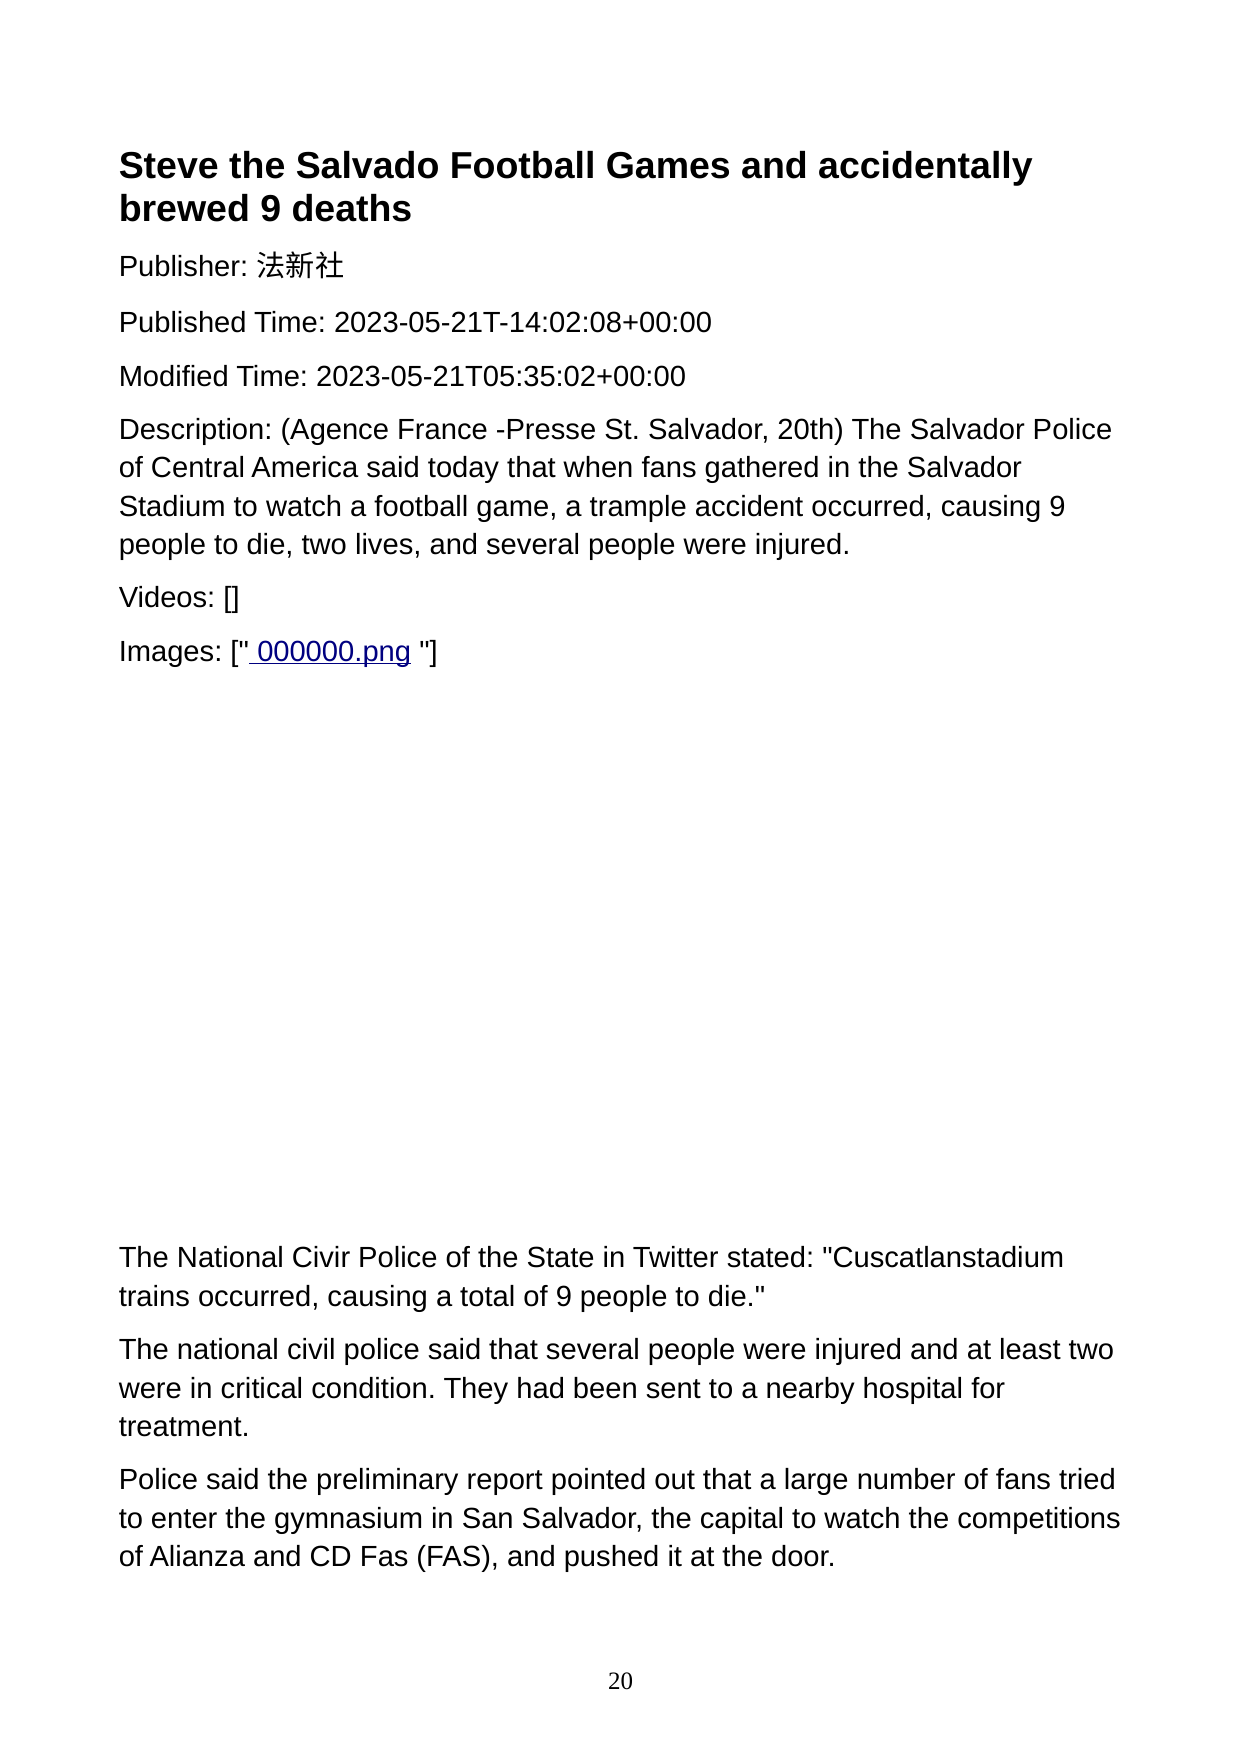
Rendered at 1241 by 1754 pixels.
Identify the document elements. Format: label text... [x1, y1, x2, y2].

text Videos: [] [118, 580, 1122, 614]
subtitle Steve the Salvado Football Games and accidentally brewed 9 deaths [118, 143, 1122, 230]
text Description: (Agence France -Presse St. Salvador, 20th) The Salvador Police of Central America said today that when fans gathered in the Salvador Stadium to watch a football game, a trample accident occurred, causing 9 people to die, two lives, and several people were injured. [118, 412, 1122, 561]
text Modified Time: 2023-05-21T05:35:02+00:00 [118, 358, 1122, 392]
text Images: [" 000000.png "] [118, 633, 1122, 667]
text The national civil police said that several people were injured and at least two were in critical condition. They had been sent to a nearby hospital for treatment. [118, 1332, 1122, 1443]
text Publisher: 法新社 [118, 242, 1122, 284]
text Police said the preliminary report pointed out that a large number of fans tried to enter the gymnasium in San Salvador, the capital to watch the competitions of Alianza and CD Fas (FAS), and pushed it at the door. [118, 1462, 1122, 1573]
text Published Time: 2023-05-21T-14:02:08+00:00 [118, 305, 1122, 339]
text The National Civir Police of the State in Twitter stated: "Cuscatlanstadium trains occurred, causing a total of 9 people to die." [118, 687, 1122, 1313]
